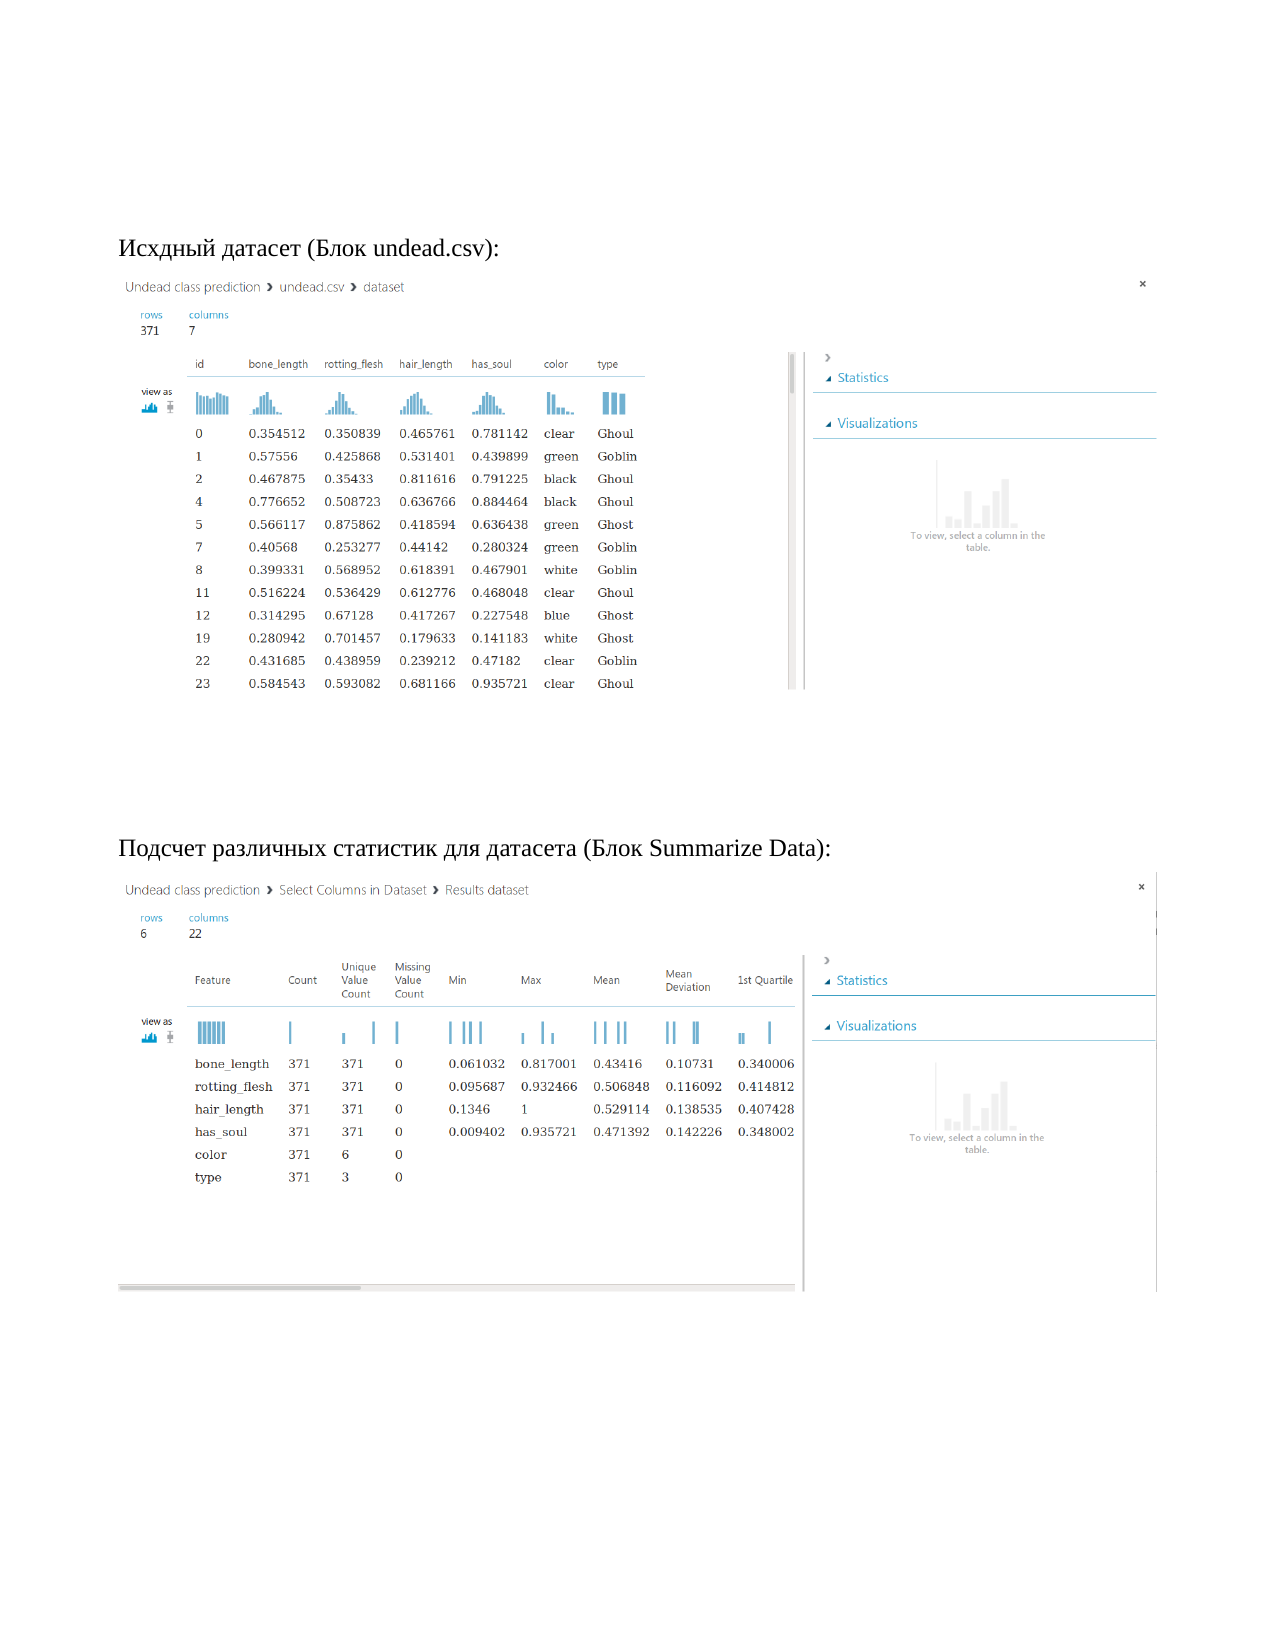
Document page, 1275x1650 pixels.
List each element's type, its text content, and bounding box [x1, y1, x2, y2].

text Подсчет различных статистик для датасета (Блок Summarize Data): [118, 833, 1157, 862]
picture [118, 269, 1157, 690]
text Исхдный датасет (Блок undead.csv): [118, 233, 1157, 262]
picture [118, 872, 1157, 1292]
